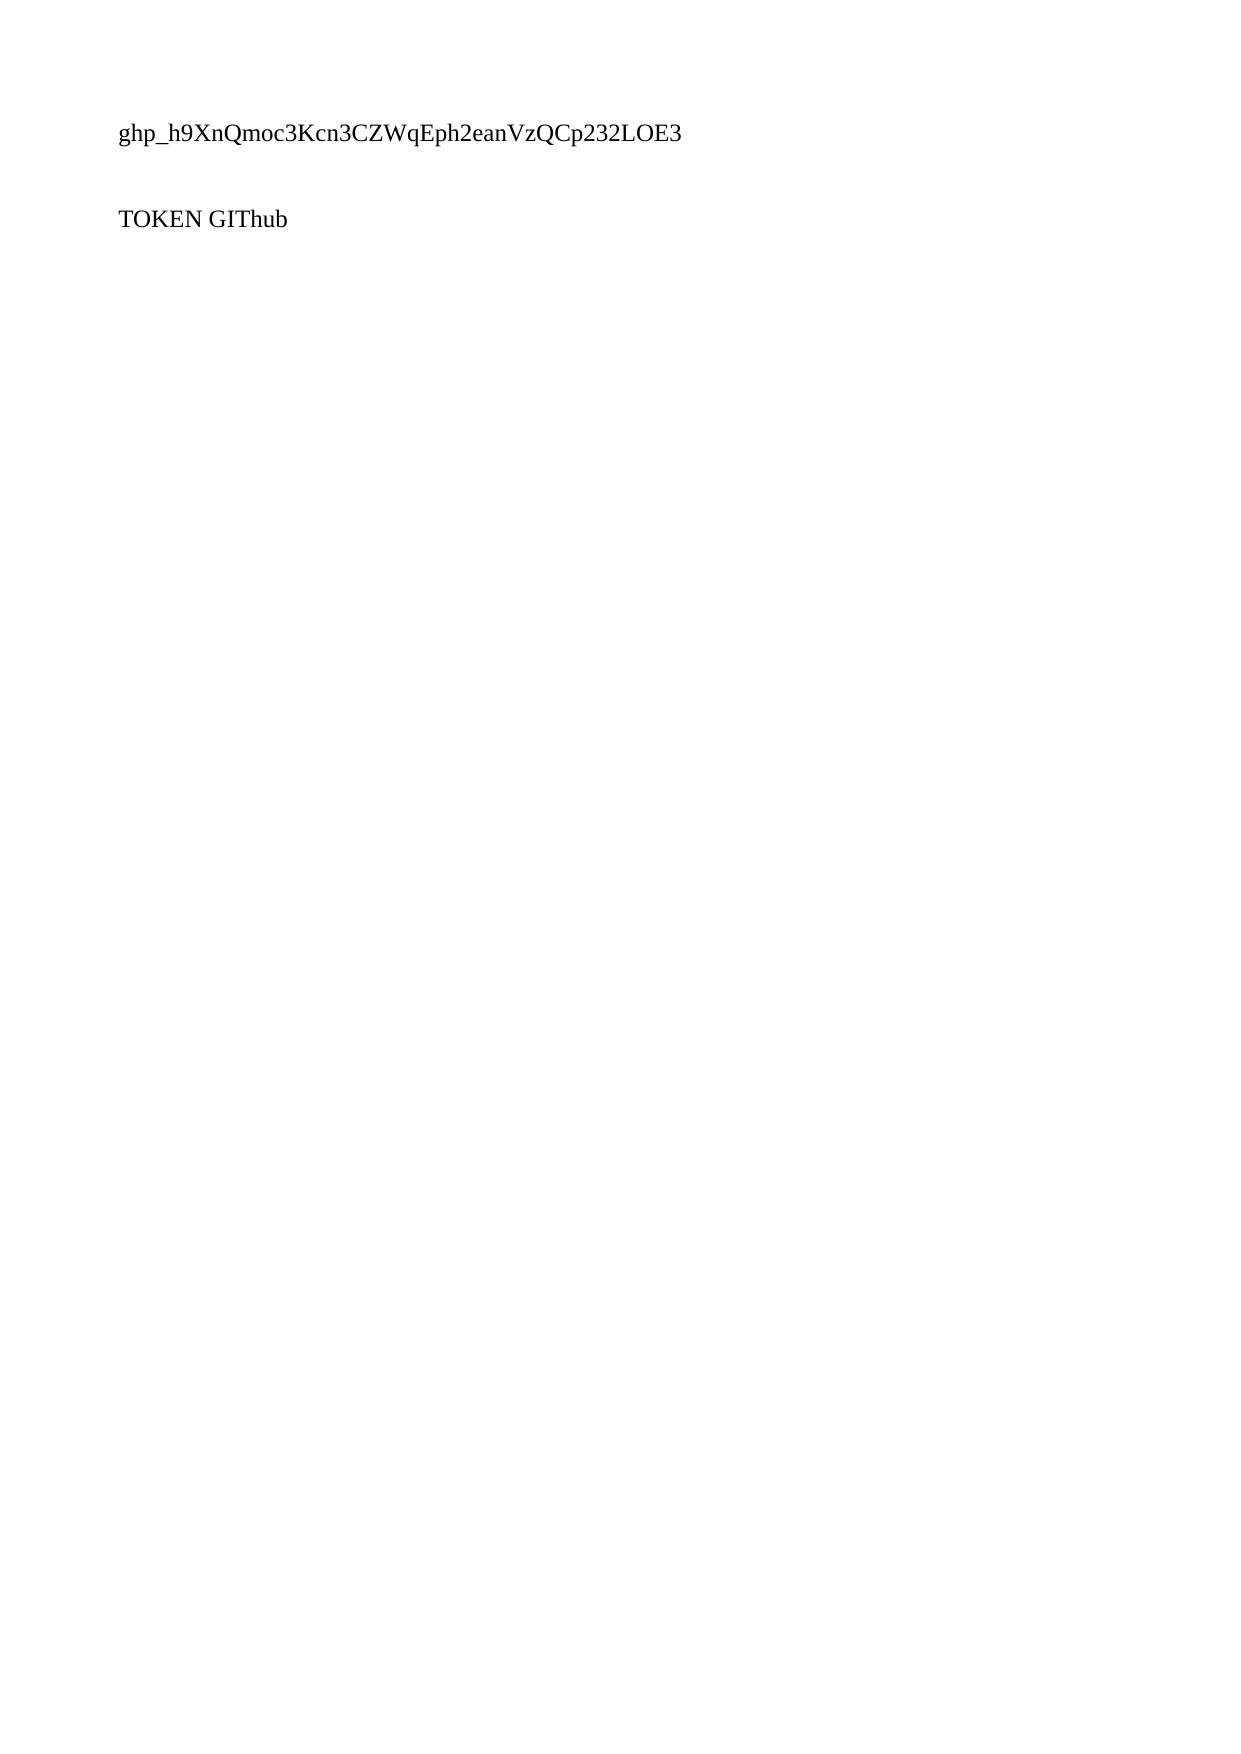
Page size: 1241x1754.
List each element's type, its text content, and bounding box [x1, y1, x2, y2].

text TOKEN GIThub [118, 204, 1122, 233]
text 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 [118, 118, 1122, 147]
